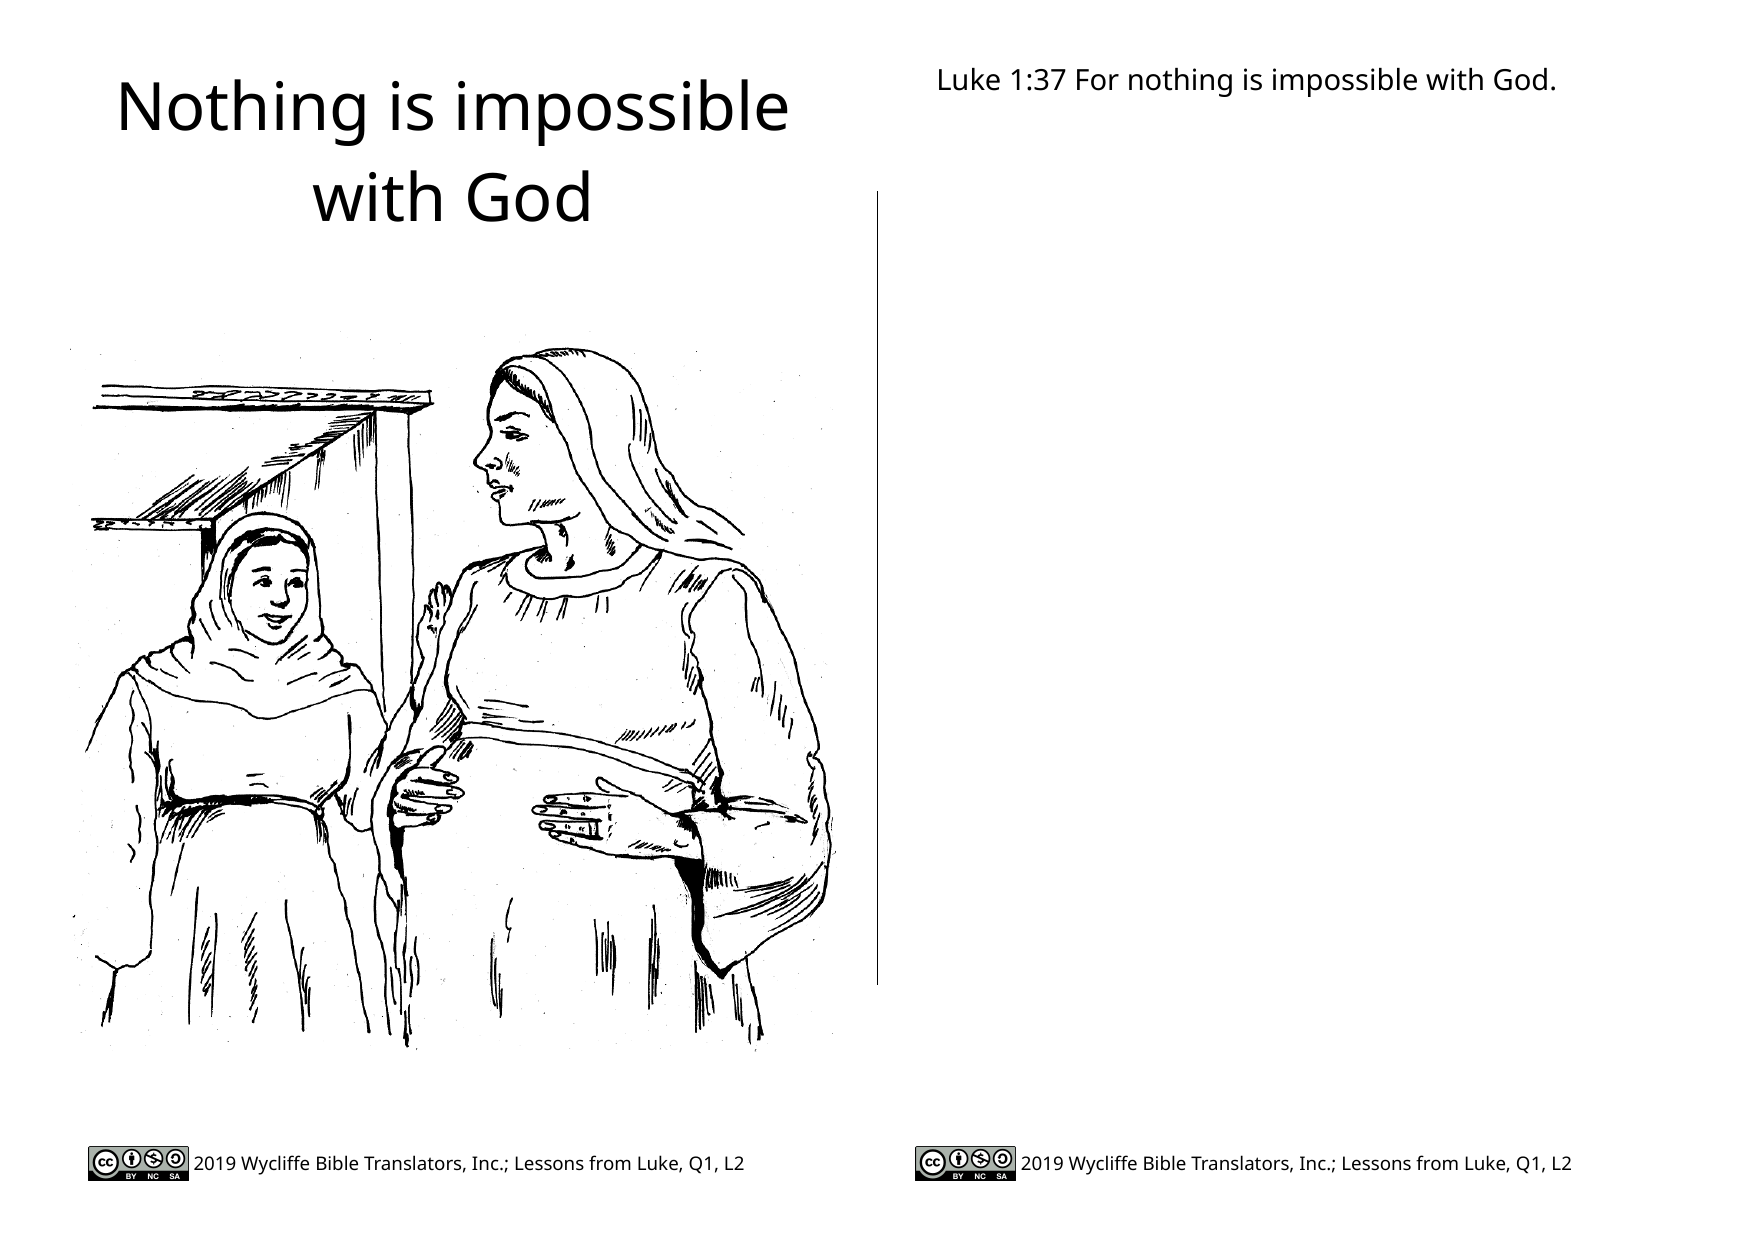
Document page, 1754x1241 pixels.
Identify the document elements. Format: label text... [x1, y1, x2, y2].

text Nothing is impossible with God [59, 59, 847, 241]
picture [88, 1146, 189, 1181]
picture [69, 331, 837, 1053]
picture [915, 1146, 1016, 1181]
text Luke 1:37 For nothing is impossible with God. [936, 59, 1695, 99]
